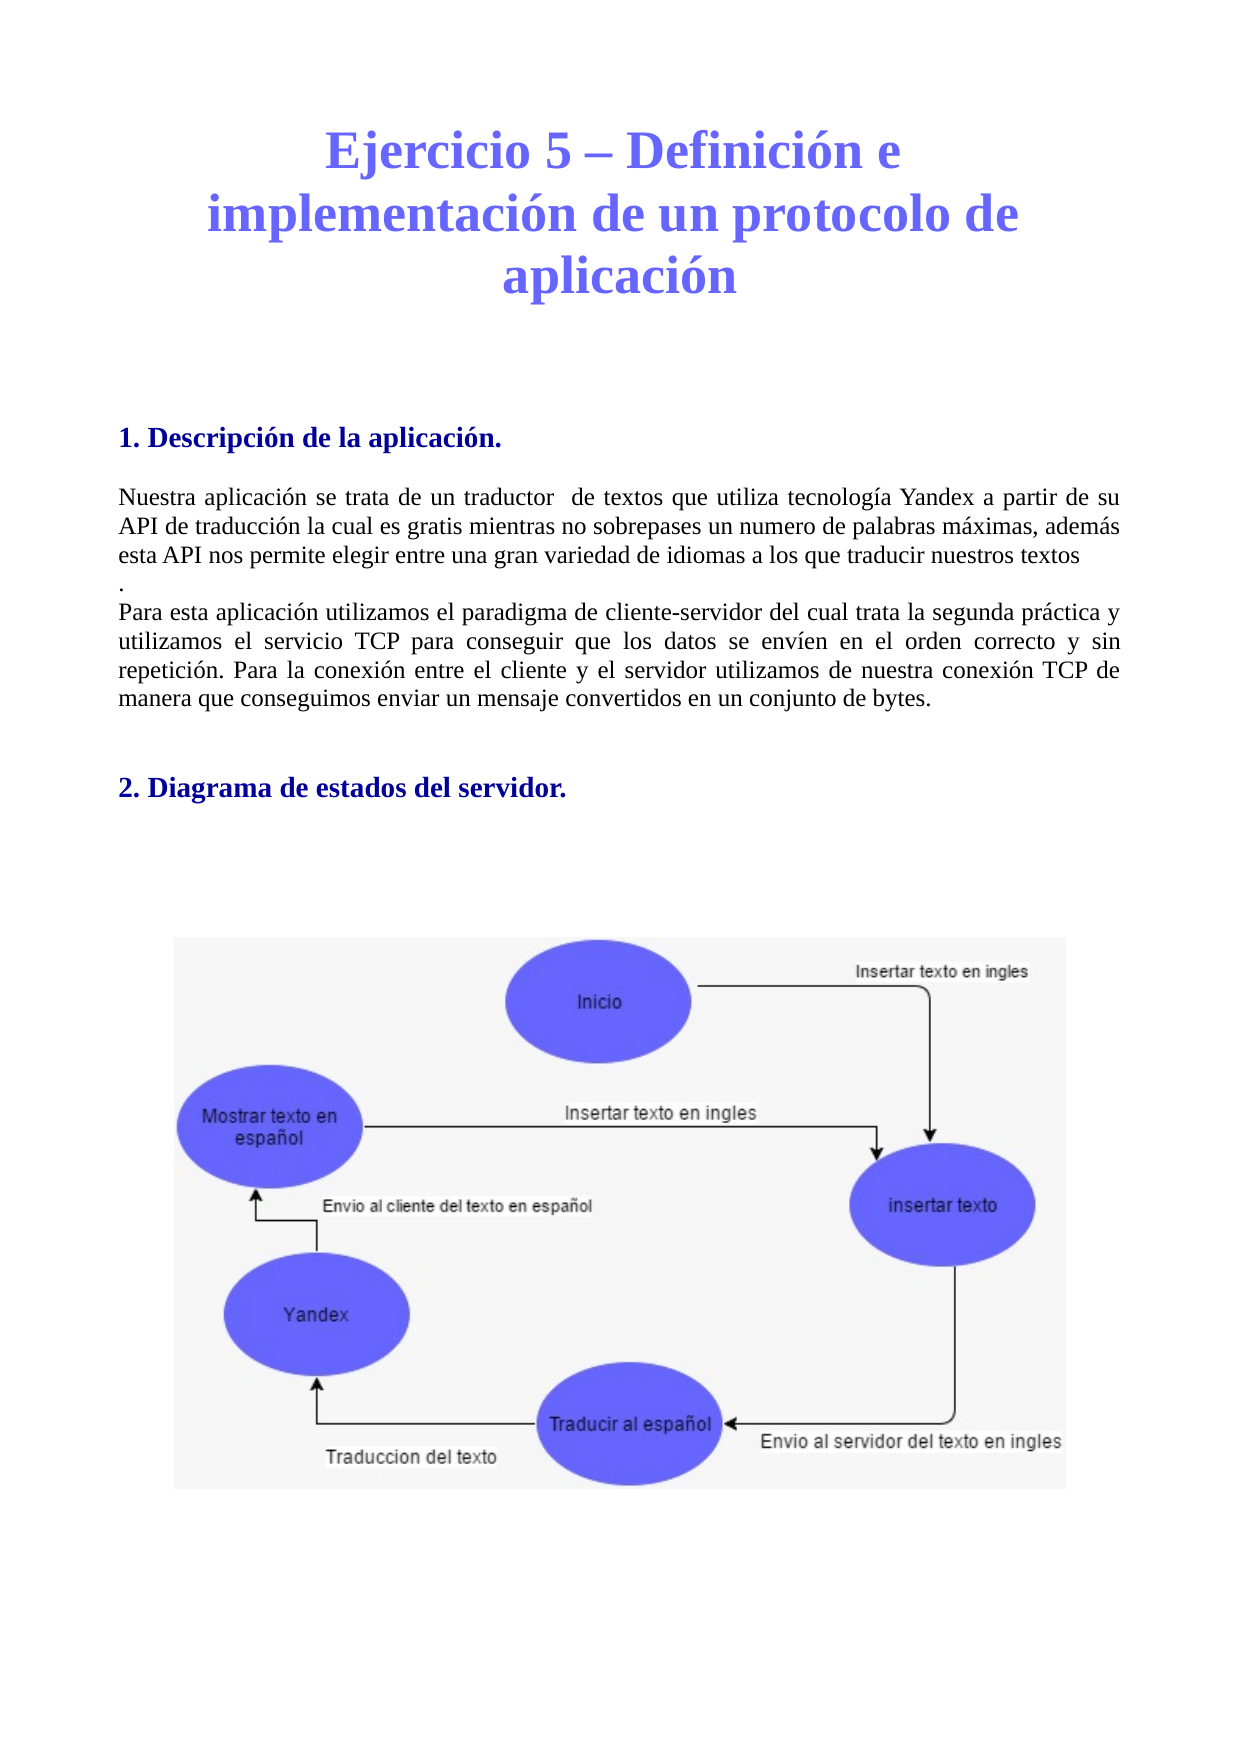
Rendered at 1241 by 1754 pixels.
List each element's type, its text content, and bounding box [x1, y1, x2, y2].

text . [118, 568, 1122, 597]
text Ejercicio 5 – Definición e [118, 118, 1122, 180]
text Nuestra aplicación se trata de un traductor de textos que utiliza tecnología Yandex a partir de su API de traducción la cual es gratis mientras no sobrepases un numero de palabras máximas, además esta API nos permite elegir entre una gran variedad de idiomas a los que traducir nuestros textos [118, 482, 1122, 568]
text implementación de un protocolo de [118, 180, 1122, 243]
text Para esta aplicación utilizamos el paradigma de cliente-servidor del cual trata la segunda práctica y utilizamos el servicio TCP para conseguir que los datos se envíen en el orden correcto y sin repetición. Para la conexión entre el cliente y el servidor utilizamos de nuestra conexión TCP de manera que conseguimos enviar un mensaje convertidos en un conjunto de bytes. [118, 597, 1122, 712]
text 2. Diagrama de estados del servidor. [118, 770, 1122, 803]
picture [174, 937, 1067, 1489]
text aplicación [118, 243, 1122, 305]
text 1. Descripción de la aplicación. [118, 420, 1122, 453]
